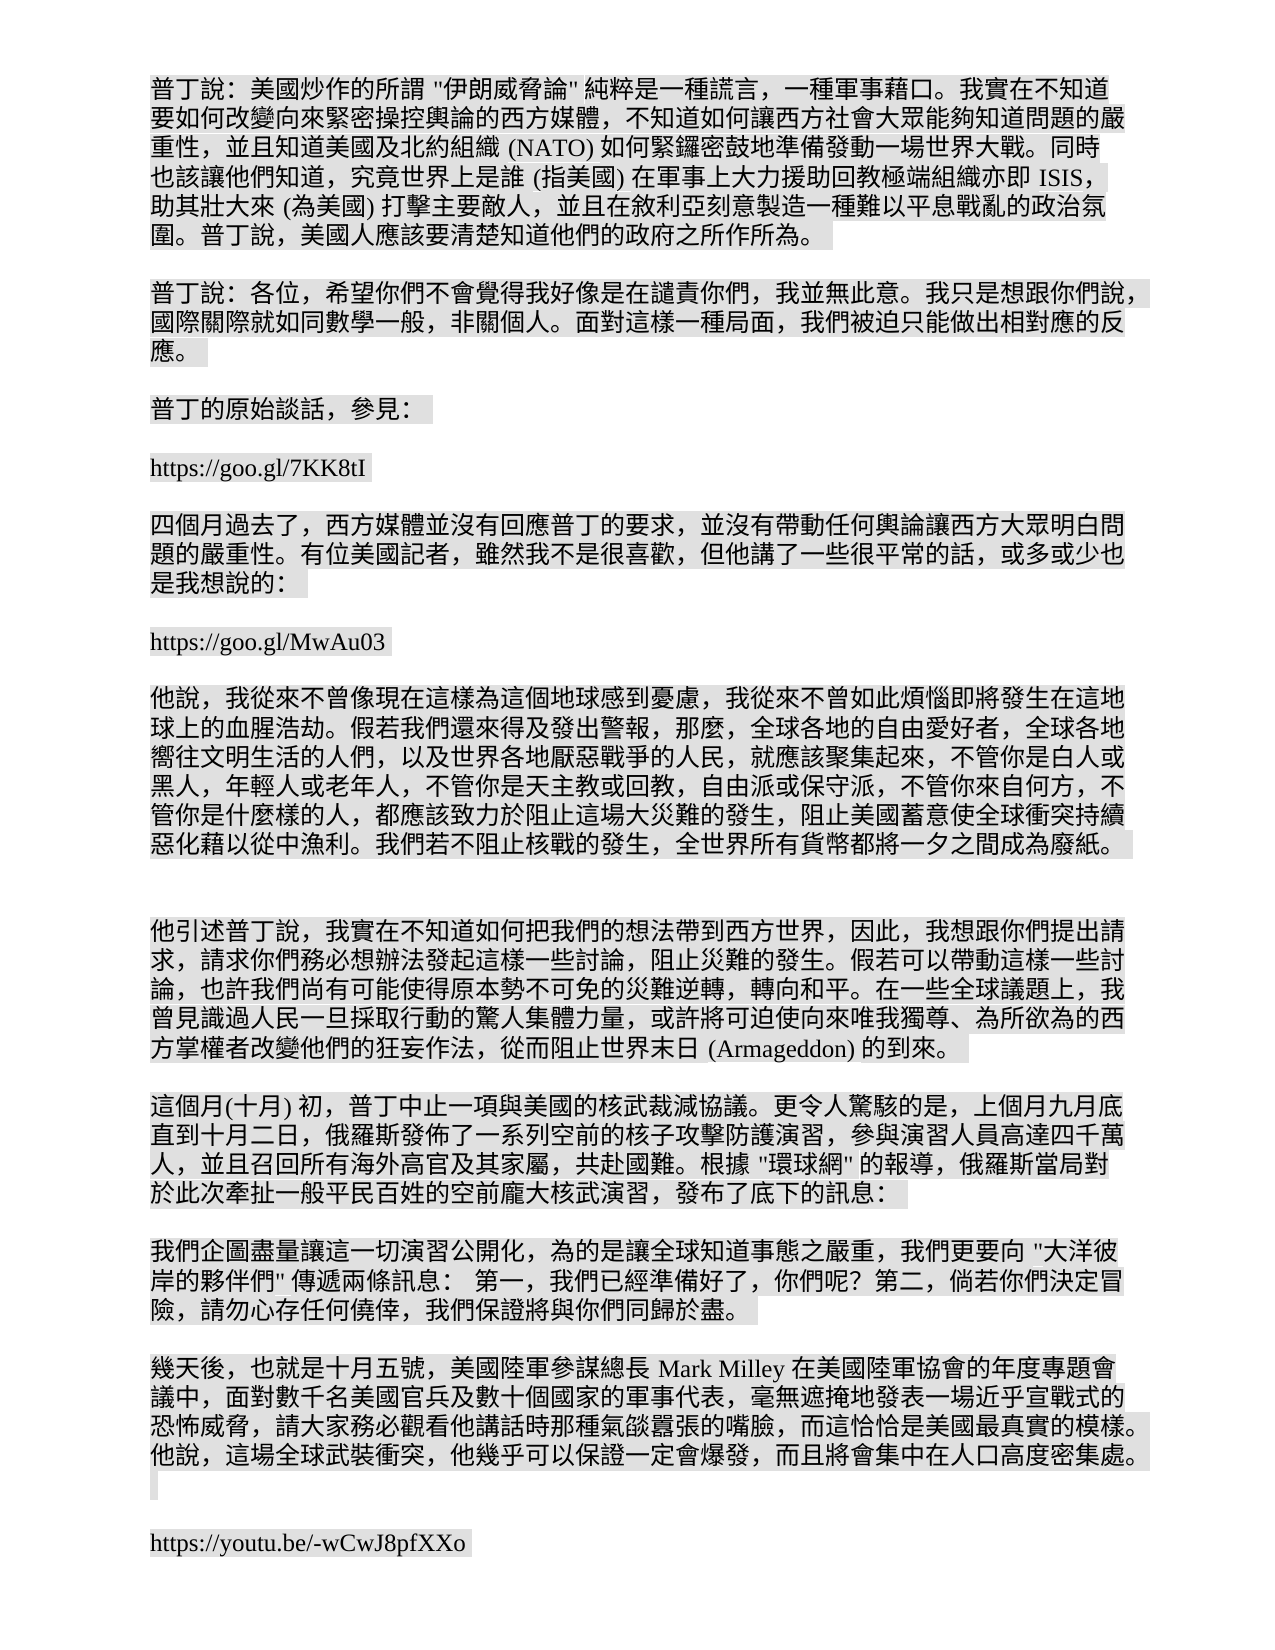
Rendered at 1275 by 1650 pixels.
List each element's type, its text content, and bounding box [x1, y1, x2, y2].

text 我發現，大多數戰爭並非偶然或突發，在它發生之前往往早有利害盤算與精密佈局。換句話說，戰爭總是在精心策畫下發動。而且，早在發射出第一顆飛彈之前的很長一段時間，早有種種跡象可循。比方說美國侵略、佔領伊拉克之前至少10多年，就已經不斷在為這個既定入侵計劃做各種積極準備，包括透過無日無之的定點轟炸，預先逐步摧毀伊拉克的一流空軍能力，同時也透過非法禁運民生物資與藥品，並以公衛為武器，破壞各種基本民生設施例如淨水能力，因此殺死五十萬名五歲以下的伊拉克兒童，進一步從根本上傷害伊拉克的國力等等等，待時機一到，待大量謊言與媒體操弄輿論起了作用，待民粹發酵與資金就位，便發動戰爭。 你若習於平常會稍微關注一下國際局勢，這幾年，也許會觀察到這樣一個明顯趨勢：世界似乎往一種毀滅式的世界大戰方向急速發展。我從來都不是一個信口開河的人，知百說一，做十說一，我盡量讓自己做的比說的多，並且讓自己僅僅陳述那些我十分有把握的事，因此，我很不喜歡對現實做出預言，因為我覺得那多少是一種很幼稚的臆測行為。但是，當你發現一顆慧星就在不遠處朝著地球撞來時，老實說，我已經不知道那究竟是一種臆測或描述了。 反正擋不了的事自然就會來，各位信或不信，其實也沒有多大差別。覆巢之下當然還是有完卵，但全身而退者不會是你我；足以操弄世界並且能從中掠奪暴利的，當然更不會是你我一般人。 前天在外頭吃麵時看到的台式典型焦點新聞： 1. 有個女生去超商繳幾筆電費水費，繳完之後服務員給收據，必須撕下交還給顧客。沒撕好，撕歪了。一張沒撕好，撕破了，第二張也沒撕好，又撕歪了，第三張，"喂喂喂，拜託喔，請你好好撕行不行？！" 那女的就開罵了。雙方起了口角，店長出來賠不是。一場收據口角風波，全都被監視器給拍下來了。來來來，記者教你怎麼撕收據。先沿著虛線處，壓平，用尺這樣一撕，就撕下了啦。再用慢動作示範一次給大家看，看到沒有？咻一聲，就撕下來了。以後可要好好撕，才不會讓顧客不開心哦。 2. 宜蘭一輛小轎車，車速過慢，遇到黃燈時，後面一輛汽車就撞上來了。天氣熱，火氣也一樣熱，雙方大打出手，公說公有理，婆說婆有理，全都被行車記錄片給拍下來了，只能說，這年頭啊，大家開車真的要小心。 3. 再來為你播報國際重要新聞。一個性感火辣的烏克蘭女教師，憑著傲人身材，甜美笑容，在網路上一夕爆紅。帶你來看看。玲瓏曲線，E 奶級的胸圍，叫人看了臉紅心跳，這叫學生怎麼專心上課啊？網友的留言："我戀愛了"，"我流鼻血了"，"我要轉學"，呵呵呵，只能說當她的學生真是很幸福，不過大家還是要專心上課唷。 4. 新竹一名通緝犯，深夜在超商買了一杯咖啡，剛好遇到警察臨檢，警察只喊了一句 "先生，請出示你的身份證"，這名通緝犯突然嚇到，嚇得連嘴巴裏的咖啡都吐出來了。帶你來看看，看到沒有，剛喝一口的咖啡因為緊張，嚇得又吐了出來。看到沒有？只能說真的不能做壞事，要不然連喝杯咖啡都喝不成。這一幕，全被監視器給拍下來了。 還有好多島內外重要新聞。我常為此感到很沮喪，我為什麼生活在這樣一種毫無文化與基本智能的腦殘社會？實在痛苦到爆！這像是做為一個人應該有的生活樣貌嗎？前天深夜十二點多，看完夜診去吃晚餐時，發現原本空無一人的街弄巷道竟然擠滿人潮，每個人低頭察看手機，大概又是在抓什麼精靈之類。當世界發展到一種瀕臨浩劫的時刻，這島上的人們卻普遍還是這樣無腦過活，每天日復一日地接收各種千篇一律的所謂 "新聞"：這輛車撞上那輛車，這個人出了洋相，那個人鬧了笑話，這個妞奶子多大呀，那個哥多帥啊，長得像這位明星，像那位名人，來來來，幫大家比對一下相似度有多少；要不就是網友說這樣，網友說那樣，或是監視器或行車記錄器或youtube上又拍到什麼好好笑好刺激好好玩很低級的八卦畫面哦。 至於那些具有所謂社會意識的所謂覺醒公民們，恰恰是比諸一般愚夫愚婦更為沉睡的一群，為虎作倀，愚不可及；帶頭者甚且良心被狗吃了，存心為惡使壞，高唱所謂民主與進步，踐踏公義，謀取一己私利。這些人已無可救藥，我就不說了。 言歸正傳。今年六月中旬，在俄羅斯聖彼得堡一個國際經濟論壇上，對著一群西方媒體，普丁如此說道： 各位，請你們仔細聽我說，在座各位都是成年人了，我並不是要你們回去在你們的媒體上轉述我講的每一句話，我同時也無意於影響你們的觀點，我只是以一種相當個人性質的立場對你們說話。在過去數十年來，我們成功避免了全球性的武裝衝突，不管是攻擊性或防禦性的核武都受到控制，但是，現在這種情況改變了，有人 (指美國) 就是想在核武上稱霸，並且企圖採取先發制人的核武攻擊，而這就是世界安全危機之絕對關鍵所在。根據國際法，反彈道飛彈系統是被禁止的，但此一國際條約，如今已蕩然無存。 普丁說：我並不是一個婆婆媽媽嘮嘮叨叨的人，但我必須指出，當美國片面廢棄1972年好不容易簽署的 ABM 協議 (即當年美蘇同意除雙方首都外，不得佈署任何反飛彈防禦體系之 "反彈道飛彈協議") 時，它事實上也對全球安全體系給予致命一擊。我在2002年曾宣示俄國將不會發展反導彈防禦體系，但是，面對現在這樣一種局面，我不得不改變立場，以求戰略平衡。不管我們對美國提出多少裁減武器的提議，他們總是拒絕，並且一意孤行。 普丁說：我不知道你們信不信，有些事我畢竟不方便公開說，因為這會讓我顯得相當粗魯而無禮。我只能說，我們確實竭盡所能提出一些雙方可以接受的裁減軍備競賽方案，但一再遭到拒絕。如今，美國竟然在羅馬尼亞部署反導彈系統，理由是說他們必須防備伊朗的核武威脅，但這根本不是事實，哪來的什麼伊朗核武威脅？當我們協助美國和伊朗共同達成和平協議，美國卻依然在羅馬尼亞部署反導彈系統，這表明了美國存心就是要說謊。美國說，這些只是一種防禦飛彈系統。但這完全不是事實。所謂防禦，其實只是整個飛彈攻擊系統的一部份，它足以攻擊一千公里以上的目標範圍，並且足以摧毀它國的核武能力。 普丁說，各位知道，過去70年來，我們之所以能避免全球性的武裝衝突是因為一種軍事上的恐怖平衡，你威脅我，我也可以威脅你，這樣一種互相威脅的平衡狀態，確保了彼此的安全，誰都不敢輕舉妄動。但是，美國人現在卻企圖毀棄這樣一種平衡，我實在不知道他們心裏在想什麼。我相信，第三次世界大戰如今已難以避免，而且將會是由美國發動，我知道這將會是一場極具毀滅性的戰爭。也許我不應該說 "我知道"，而是應該說，"我保證" 這場浩劫將會到來。 普丁譴責美國一直在愚弄美國人民，使得美國人至今仍然完全矇在鼓裏而不知大難臨頭。普丁說，這讓他十分焦慮，因為這樣一種無知，將使得戰爭更加難以避免。普丁說：我無法想像，怎麼會有人對當今世界迫在眉睫且難以逆轉的血腥浩劫如此無知。 普丁說：美國炒作的所謂 "伊朗威脅論" 純粹是一種謊言，一種軍事藉口。我實在不知道要如何改變向來緊密操控輿論的西方媒體，不知道如何讓西方社會大眾能夠知道問題的嚴重性，並且知道美國及北約組織 (NATO) 如何緊鑼密鼓地準備發動一場世界大戰。同時也該讓他們知道，究竟世界上是誰 (指美國) 在軍事上大力援助回教極端組織亦即 ISIS，助其壯大來 (為美國) 打擊主要敵人，並且在敘利亞刻意製造一種難以平息戰亂的政治氛圍。普丁說，美國人應該要清楚知道他們的政府之所作所為。 普丁說：各位，希望你們不會覺得我好像是在譴責你們，我並無此意。我只是想跟你們說，國際關際就如同數學一般，非關個人。面對這樣一種局面，我們被迫只能做出相對應的反應。 普丁的原始談話，參見： https://goo.gl/7KK8tI 四個月過去了，西方媒體並沒有回應普丁的要求，並沒有帶動任何輿論讓西方大眾明白問題的嚴重性。有位美國記者，雖然我不是很喜歡，但他講了一些很平常的話，或多或少也是我想說的： https://goo.gl/MwAu03 他說，我從來不曾像現在這樣為這個地球感到憂慮，我從來不曾如此煩惱即將發生在這地球上的血腥浩劫。假若我們還來得及發出警報，那麼，全球各地的自由愛好者，全球各地嚮往文明生活的人們，以及世界各地厭惡戰爭的人民，就應該聚集起來，不管你是白人或黑人，年輕人或老年人，不管你是天主教或回教，自由派或保守派，不管你來自何方，不管你是什麼樣的人，都應該致力於阻止這場大災難的發生，阻止美國蓄意使全球衝突持續惡化藉以從中漁利。我們若不阻止核戰的發生，全世界所有貨幣都將一夕之間成為廢紙。 他引述普丁說，我實在不知道如何把我們的想法帶到西方世界，因此，我想跟你們提出請求，請求你們務必想辦法發起這樣一些討論，阻止災難的發生。假若可以帶動這樣一些討論，也許我們尚有可能使得原本勢不可免的災難逆轉，轉向和平。在一些全球議題上，我曾見識過人民一旦採取行動的驚人集體力量，或許將可迫使向來唯我獨尊、為所欲為的西方掌權者改變他們的狂妄作法，從而阻止世界末日 (Armageddon) 的到來。 這個月(十月) 初，普丁中止一項與美國的核武裁減協議。更令人驚駭的是，上個月九月底直到十月二日，俄羅斯發佈了一系列空前的核子攻擊防護演習，參與演習人員高達四千萬人，並且召回所有海外高官及其家屬，共赴國難。根據 "環球網" 的報導，俄羅斯當局對於此次牽扯一般平民百姓的空前龐大核武演習，發布了底下的訊息： 我們企圖盡量讓這一切演習公開化，為的是讓全球知道事態之嚴重，我們更要向 "大洋彼岸的夥伴們" 傳遞兩條訊息： 第一，我們已經準備好了，你們呢？第二，倘若你們決定冒險，請勿心存任何僥倖，我們保證將與你們同歸於盡。 幾天後，也就是十月五號，美國陸軍參謀總長 Mark Milley 在美國陸軍協會的年度專題會議中，面對數千名美國官兵及數十個國家的軍事代表，毫無遮掩地發表一場近乎宣戰式的恐怖威脅，請大家務必觀看他講話時那種氣燄囂張的嘴臉，而這恰恰是美國最真實的模樣。他說，這場全球武裝衝突，他幾乎可以保證一定會爆發，而且將會集中在人口高度密集處。 https://youtu.be/-wCwJ8pfXXo 這位王八蛋張牙舞爪地如此說道： 我要對那些反美的人，那些企圖傷害我們的人，那些散佈全球各地企圖傷害我們以及我們的夥伴與朋友之生活方式的人挑明了說，不管遭遇多大的挑戰，不管我們處於什麼樣的狀況，不管我們正在做些什麼，我們都將會對你迎頭痛擊，我們可以保證，你們肯定從來不曾被打得如此淒慘。請你們千萬不要搞錯這一點。不論何時，不論何地，我們將消滅世上任何敵人。 我的 "報導" 到此結束。我不知道還能再多說些什麼。這世上，很多男女老幼早已身陷煉獄，也許屬於我們的那一份，就在不遠之處。 [150, 75, 1125, 1557]
